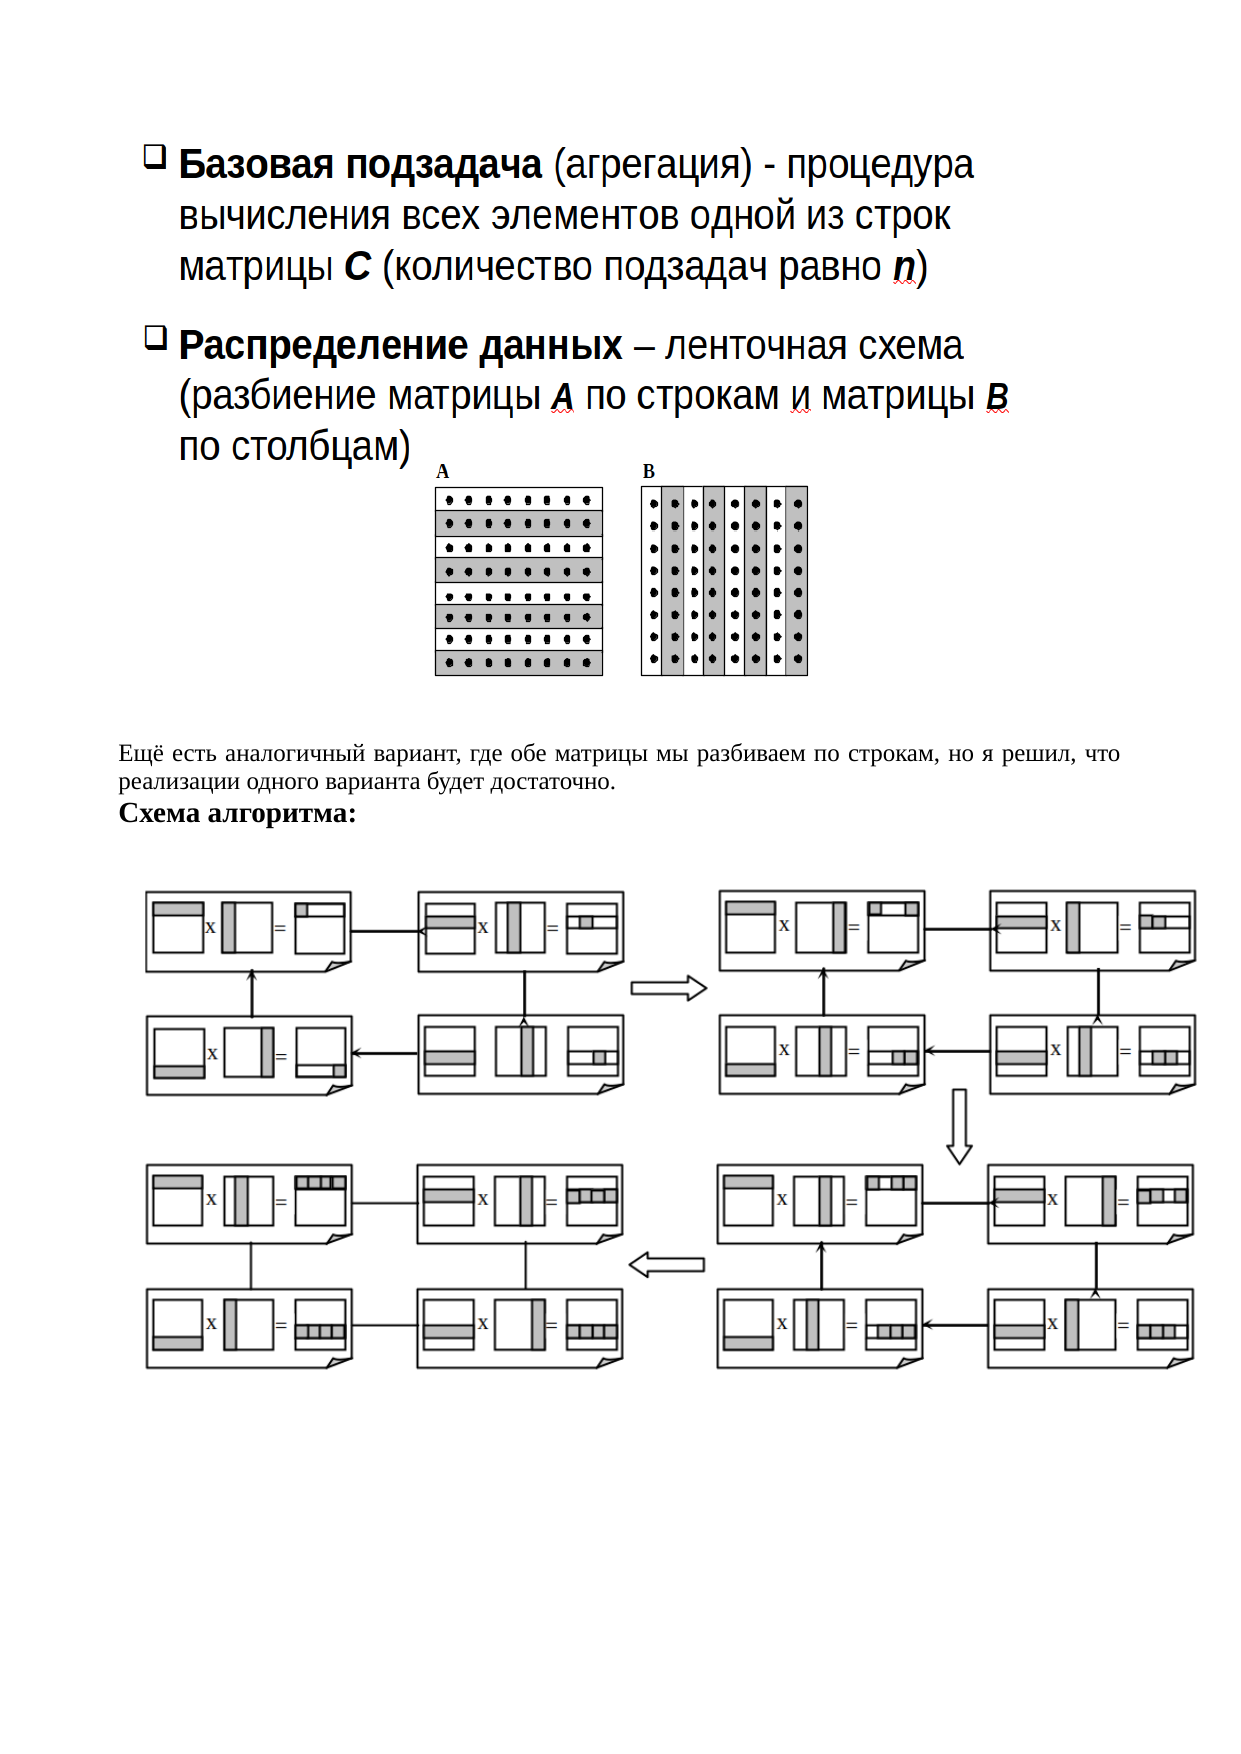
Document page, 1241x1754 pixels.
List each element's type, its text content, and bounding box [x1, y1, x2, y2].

picture [120, 830, 1238, 1379]
text Схема алгоритма: [118, 795, 1122, 829]
text Ещё есть аналогичный вариант, где обе матрицы мы разбиваем по строкам, но я решил, что реализации одного варианта будет достаточно. [118, 738, 1122, 795]
picture [118, 118, 1123, 738]
